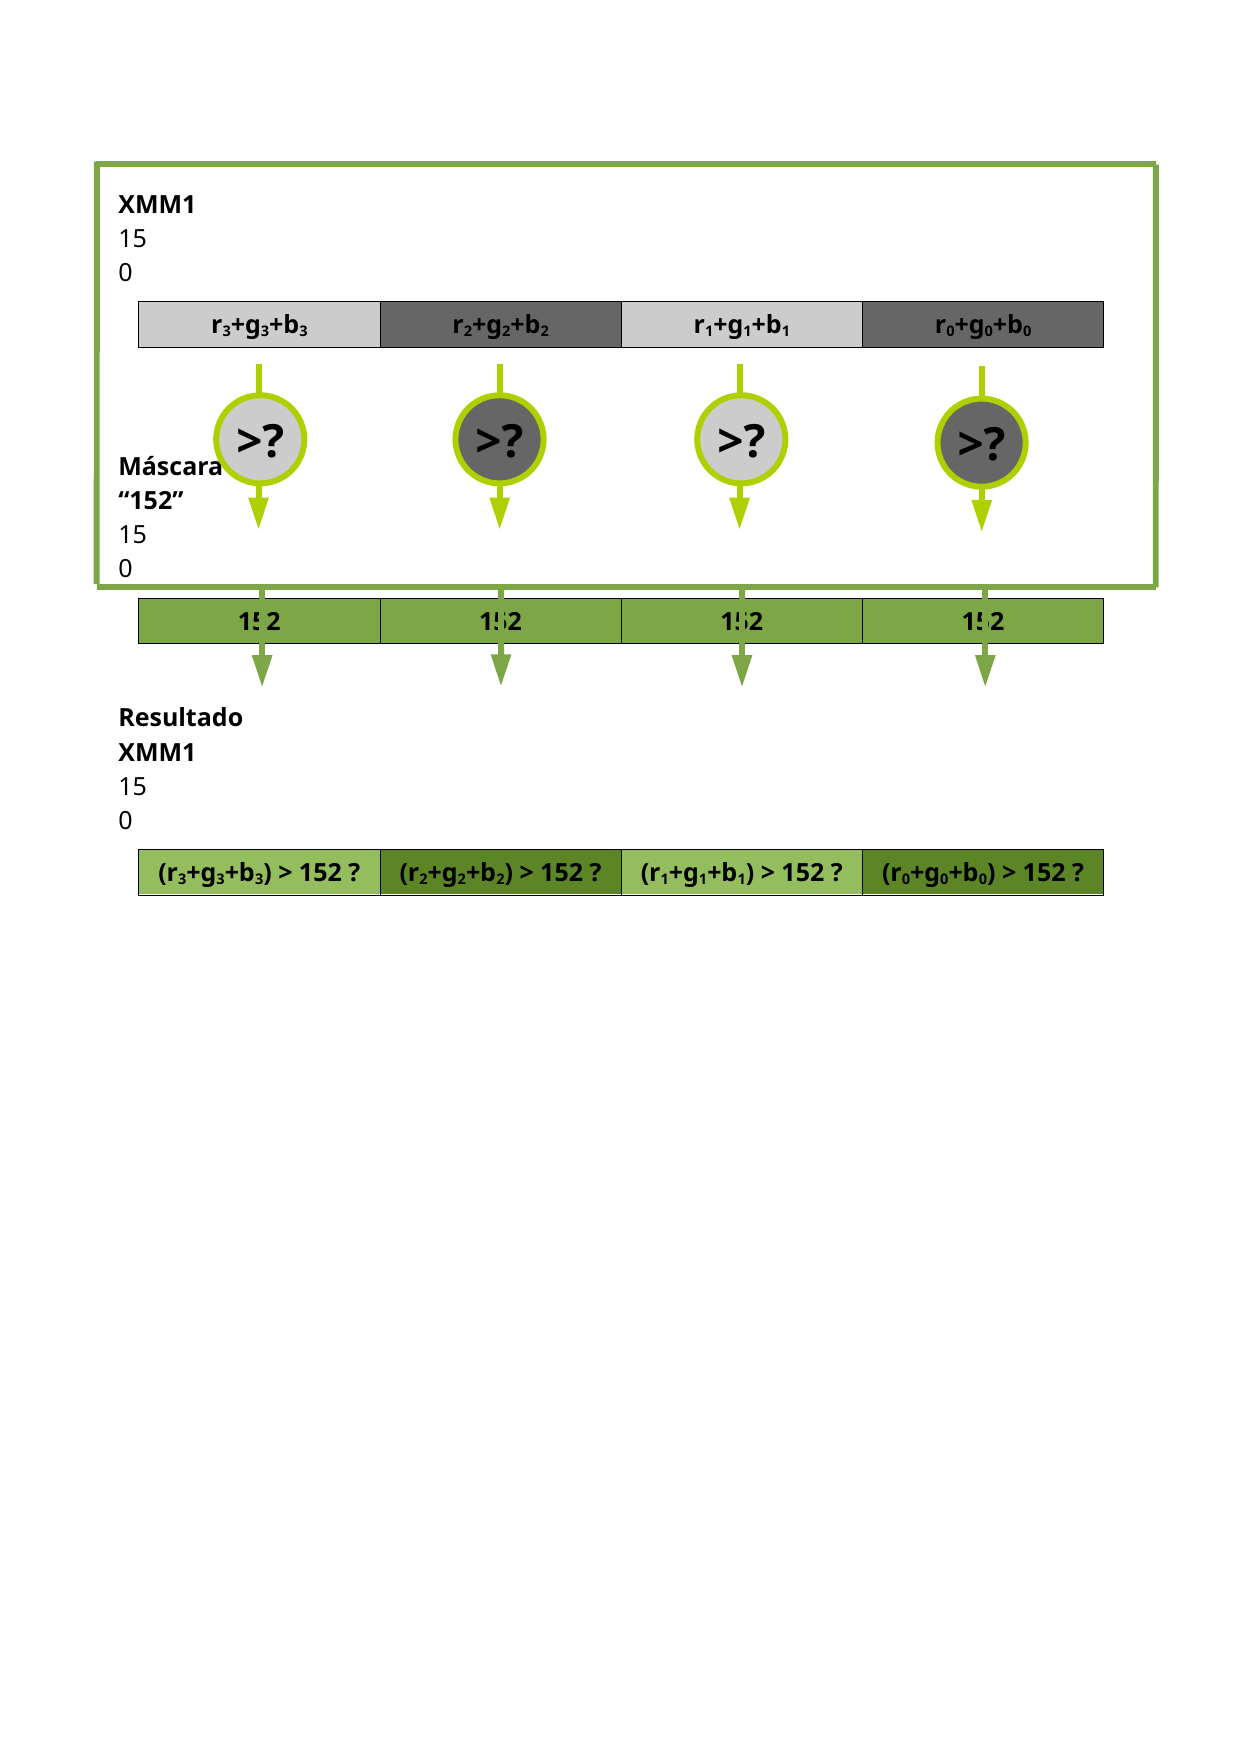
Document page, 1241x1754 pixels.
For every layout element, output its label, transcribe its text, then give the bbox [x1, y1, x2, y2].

table_header r3+g3+b3 [139, 302, 380, 347]
table_header (r2+g2+b2) > 152 ? [381, 850, 621, 894]
text 15 0 [118, 768, 1122, 836]
text XMM1 [118, 734, 1122, 768]
text Máscara [761, 449, 955, 483]
table_header 152 [505, 599, 621, 643]
text XMM1 [118, 186, 1122, 220]
text Máscara [280, 449, 479, 483]
table_header 152 [139, 599, 259, 643]
table_header 152 [988, 599, 1103, 643]
text Máscara [520, 449, 721, 483]
table_header 152 [622, 599, 739, 643]
table_header (r0+g0+b0) > 152 ? [863, 850, 1103, 894]
text 15 0 [118, 517, 1122, 584]
text [985, 483, 1122, 517]
table_header 152 [863, 599, 982, 643]
text “152” [118, 483, 256, 517]
table_header 152 [381, 599, 498, 643]
table_header r0+g0+b0 [863, 302, 1103, 347]
text Máscara [118, 449, 240, 483]
text [262, 483, 497, 517]
table_header (r1+g1+b1) > 152 ? [622, 850, 862, 894]
text Máscara [1008, 449, 1122, 483]
table_header (r3+g3+b3) > 152 ? [139, 850, 380, 894]
text [743, 483, 979, 517]
text 15 0 [118, 220, 1122, 288]
table_header 152 [265, 599, 380, 643]
table_header r2+g2+b2 [381, 302, 621, 347]
text Resultado [118, 700, 1122, 734]
table_header 152 [745, 599, 862, 643]
text [503, 483, 737, 517]
table_header r1+g1+b1 [622, 302, 862, 347]
